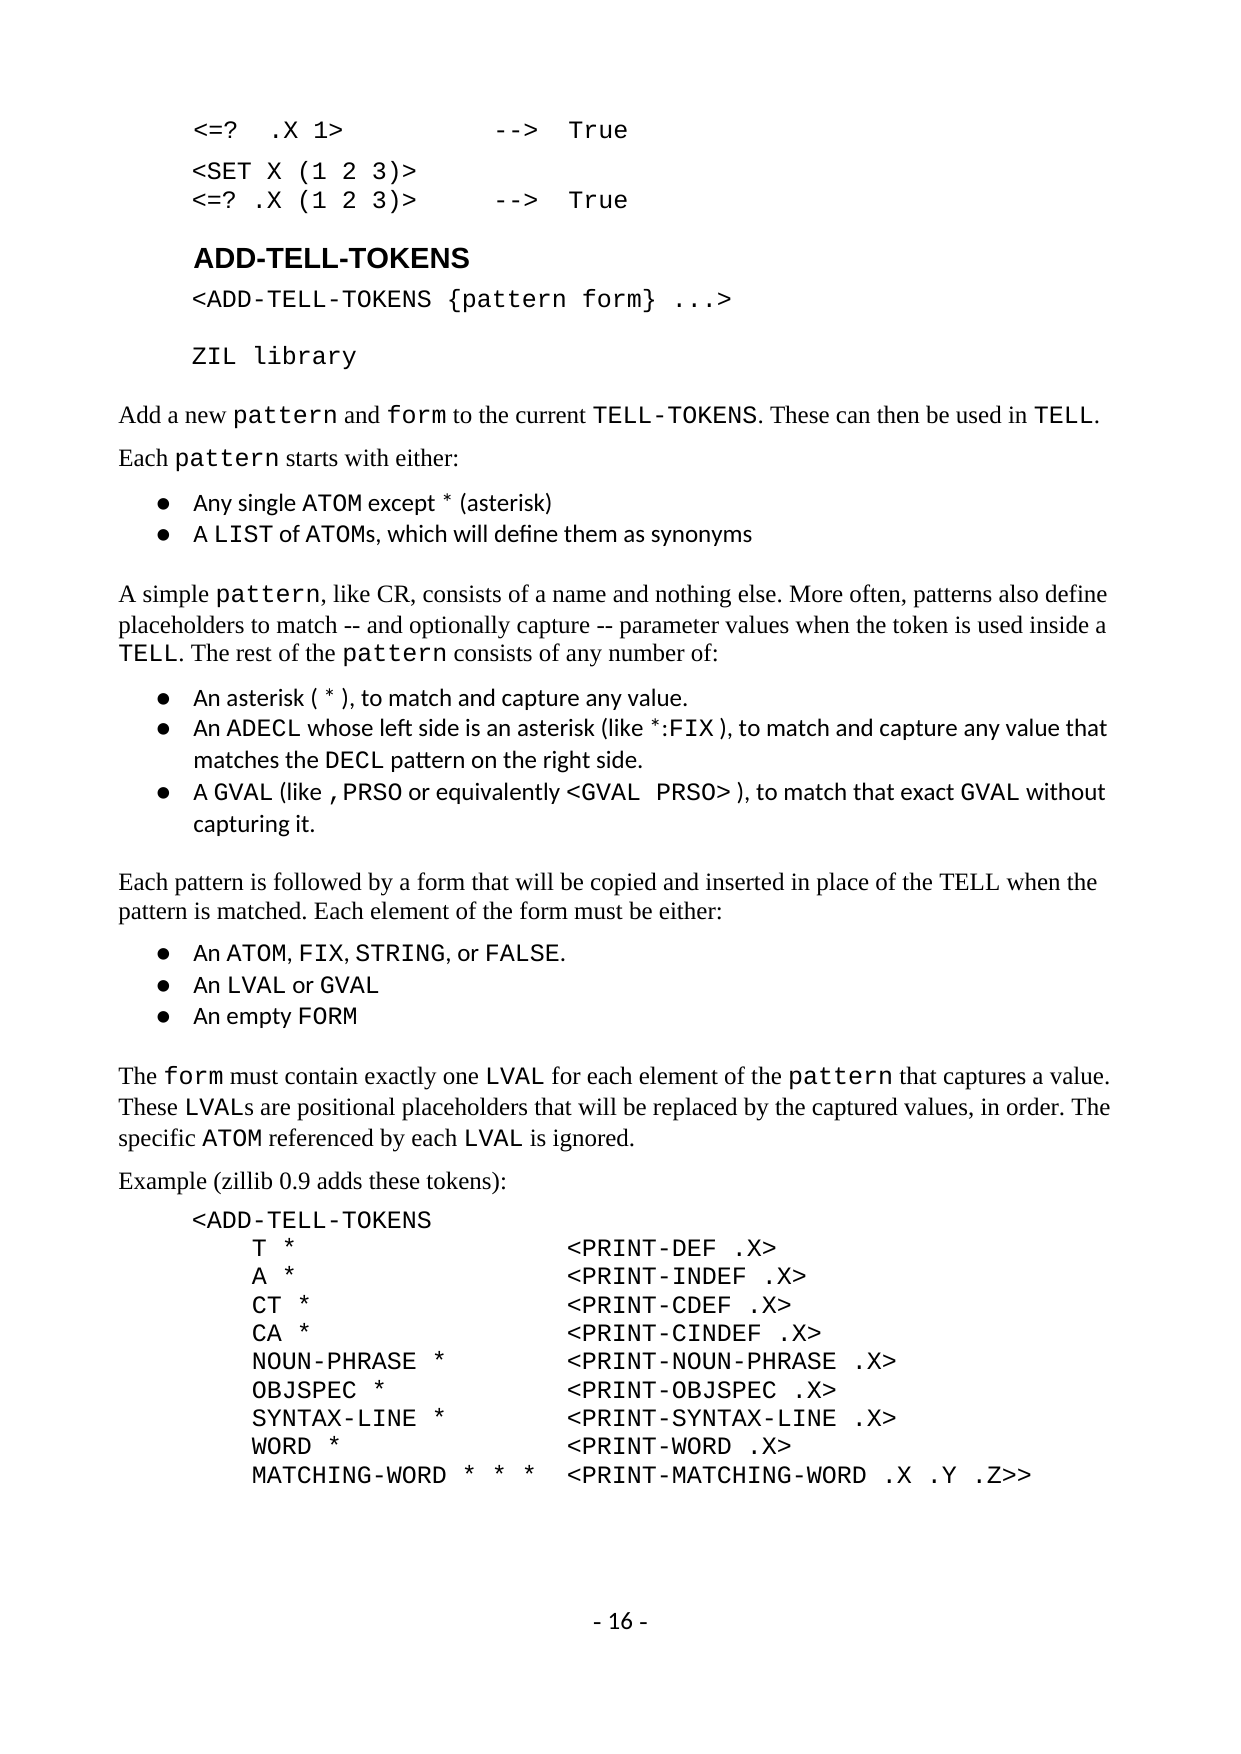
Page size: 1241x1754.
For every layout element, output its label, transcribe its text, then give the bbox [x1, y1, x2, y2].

text A simple pattern, like CR, consists of a name and nothing else. More often, patterns also define placeholders to match -- and optionally capture -- parameter values when the token is used inside a TELL. The rest of the pattern consists of any number of: [118, 579, 1122, 669]
subtitle ADD-TELL-TOKENS [118, 241, 1122, 274]
list An empty FORM [156, 1001, 1122, 1032]
list An ADECL whose left side is an asterisk (like *:FIX ), to match and capture any value that matches the DECL pattern on the right side. [156, 712, 1122, 776]
text ZIL library [192, 343, 1122, 372]
text <ADD-TELL-TOKENS {pattern form} ...> [192, 287, 1122, 315]
text Add a new pattern and form to the current TELL-TOKENS. These can then be used in TELL. [118, 400, 1122, 431]
list An asterisk ( * ), to match and capture any value. [156, 682, 1122, 712]
list A LIST of ATOMs, which will define them as synonyms [156, 518, 1122, 550]
list Any single ATOM except * (asterisk) [156, 487, 1122, 518]
text <SET X (1 2 3)> <=? .X (1 2 3)> --> True [192, 159, 1122, 216]
text Example (zillib 0.9 adds these tokens): [118, 1166, 1122, 1195]
text The form must contain exactly one LVAL for each element of the pattern that captures a value. These LVALs are positional placeholders that will be replaced by the captured values, in order. The specific ATOM referenced by each LVAL is ignored. [118, 1061, 1122, 1153]
text <=? .X 1> --> True [118, 118, 1122, 146]
text Each pattern is followed by a form that will be copied and inserted in place of the TELL when the pattern is matched. Each element of the form must be either: [118, 867, 1122, 924]
list An ATOM, FIX, STRING, or FALSE. [156, 937, 1122, 969]
list A GVAL (like ,PRSO or equivalently <GVAL PRSO> ), to match that exact GVAL without capturing it. [156, 776, 1122, 838]
text <ADD-TELL-TOKENS T * <PRINT-DEF .X> A * <PRINT-INDEF .X> CT * <PRINT-CDEF .X> CA * <PRINT-CINDEF .X> NOUN-PHRASE * <PRINT-NOUN-PHRASE .X> OBJSPEC * <PRINT-OBJSPEC .X> SYNTAX-LINE * <PRINT-SYNTAX-LINE .X> WORD * <PRINT-WORD .X> MATCHING-WORD * * * <PRINT-MATCHING-WORD .X .Y .Z>> [192, 1207, 1122, 1491]
text Each pattern starts with either: [118, 443, 1122, 474]
list An LVAL or GVAL [156, 969, 1122, 1001]
